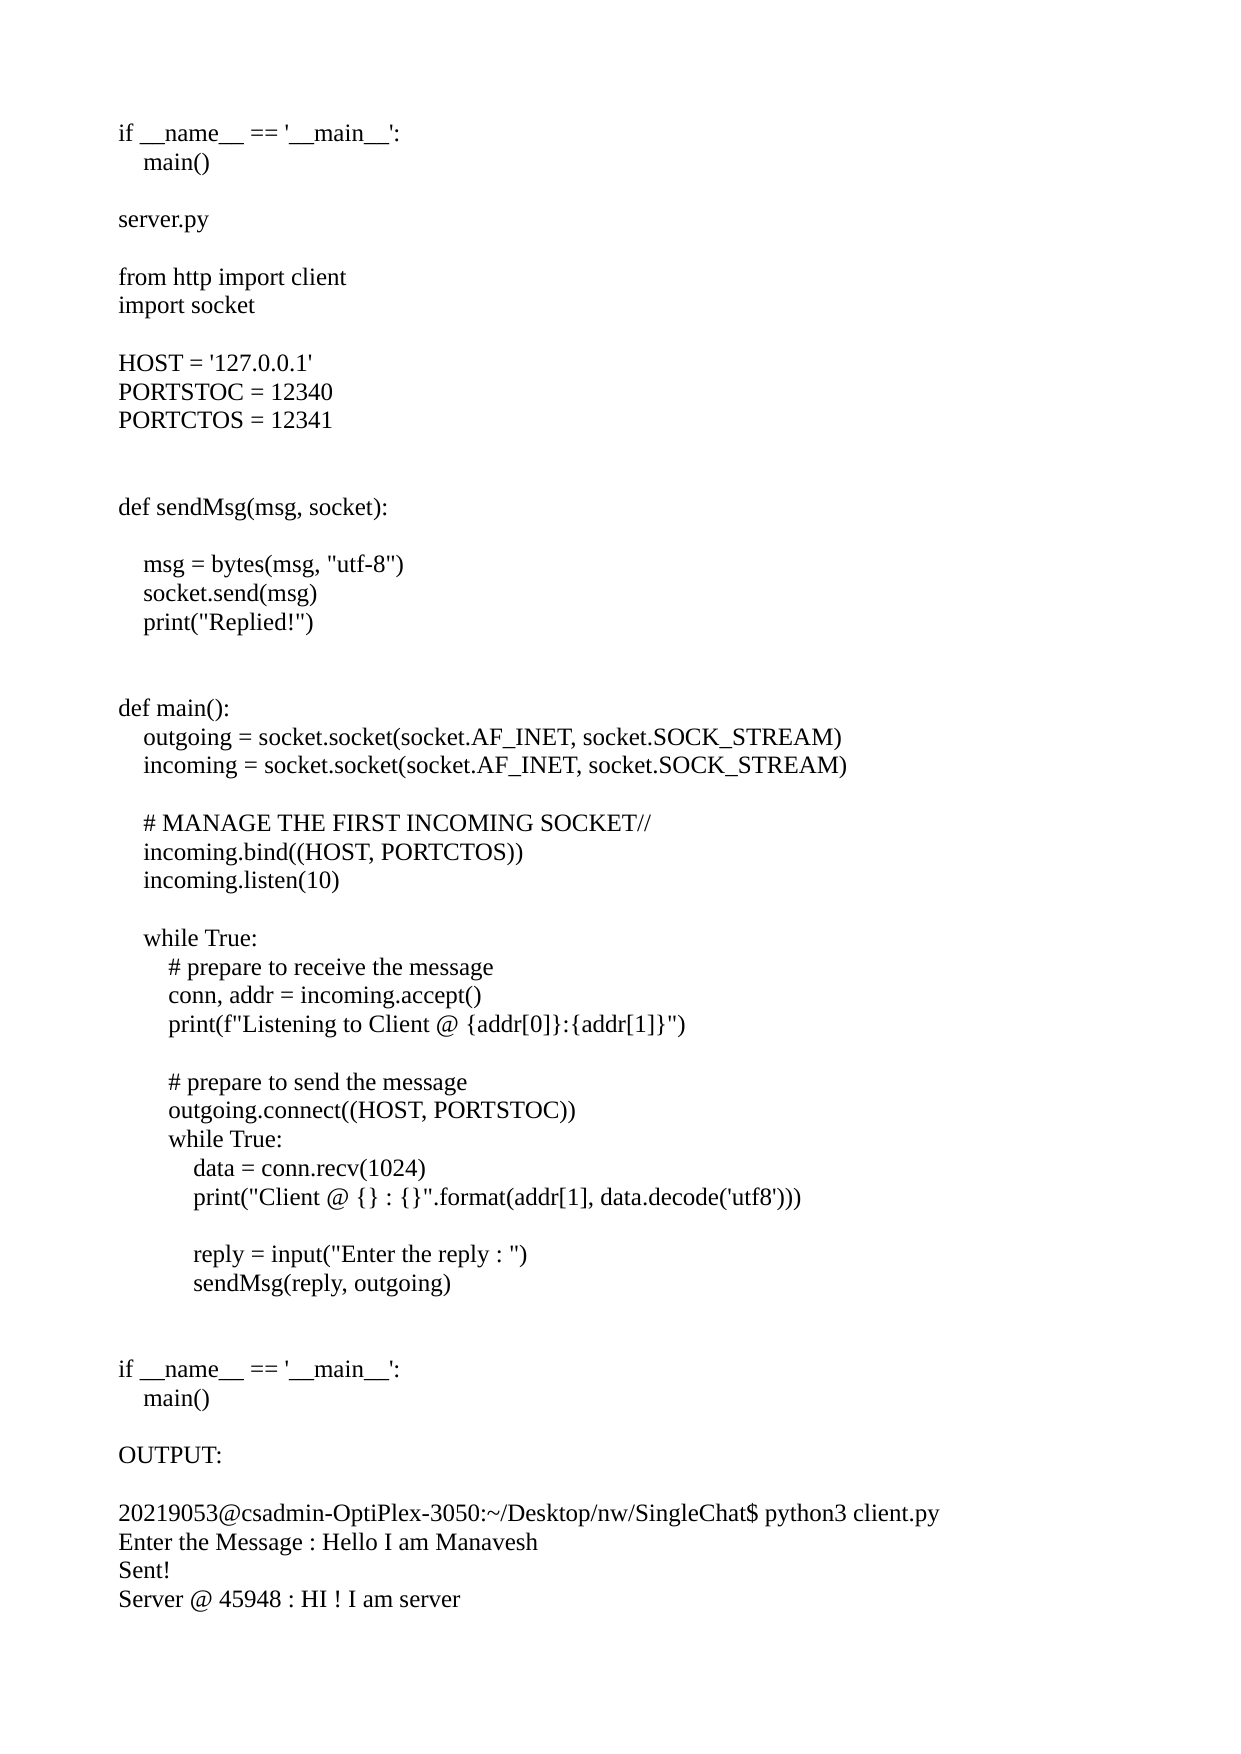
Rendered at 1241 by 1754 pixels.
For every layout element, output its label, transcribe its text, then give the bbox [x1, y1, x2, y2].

text Enter the Message : Hello I am Manavesh [118, 1527, 1122, 1556]
text 20219053@csadmin-OptiPlex-3050:~/Desktop/nw/SingleChat$ python3 client.py [118, 1498, 1122, 1527]
text print("Replied!") [118, 607, 1122, 636]
text # prepare to receive the message [118, 952, 1122, 981]
text socket.send(msg) [118, 578, 1122, 607]
text incoming.bind((HOST, PORTCTOS)) [118, 837, 1122, 866]
text # prepare to send the message [118, 1067, 1122, 1096]
text import socket [118, 291, 1122, 319]
text reply = input("Enter the reply : ") [118, 1239, 1122, 1268]
text sendMsg(reply, outgoing) [118, 1268, 1122, 1297]
text if __name__ == '__main__': [118, 118, 1122, 147]
text # MANAGE THE FIRST INCOMING SOCKET// [118, 808, 1122, 837]
text incoming.listen(10) [118, 866, 1122, 894]
text PORTSTOC = 12340 [118, 377, 1122, 406]
text OUTPUT: [118, 1441, 1122, 1469]
text Sent! [118, 1556, 1122, 1584]
text main() [118, 147, 1122, 176]
text outgoing.connect((HOST, PORTSTOC)) [118, 1096, 1122, 1124]
text def main(): [118, 693, 1122, 722]
text while True: [118, 923, 1122, 952]
text outgoing = socket.socket(socket.AF_INET, socket.SOCK_STREAM) [118, 722, 1122, 751]
text print(f"Listening to Client @ {addr[0]}:{addr[1]}") [118, 1009, 1122, 1038]
text Server @ 45948 : HI ! I am server [118, 1584, 1122, 1613]
text data = conn.recv(1024) [118, 1153, 1122, 1182]
text if __name__ == '__main__': [118, 1354, 1122, 1383]
text from http import client [118, 262, 1122, 291]
text msg = bytes(msg, "utf-8") [118, 549, 1122, 578]
text HOST = '127.0.0.1' [118, 348, 1122, 377]
text PORTCTOS = 12341 [118, 406, 1122, 434]
text conn, addr = incoming.accept() [118, 981, 1122, 1009]
text print("Client @ {} : {}".format(addr[1], data.decode('utf8'))) [118, 1182, 1122, 1211]
text def sendMsg(msg, socket): [118, 492, 1122, 521]
text main() [118, 1383, 1122, 1412]
text server.py [118, 204, 1122, 233]
text incoming = socket.socket(socket.AF_INET, socket.SOCK_STREAM) [118, 751, 1122, 779]
text while True: [118, 1124, 1122, 1153]
